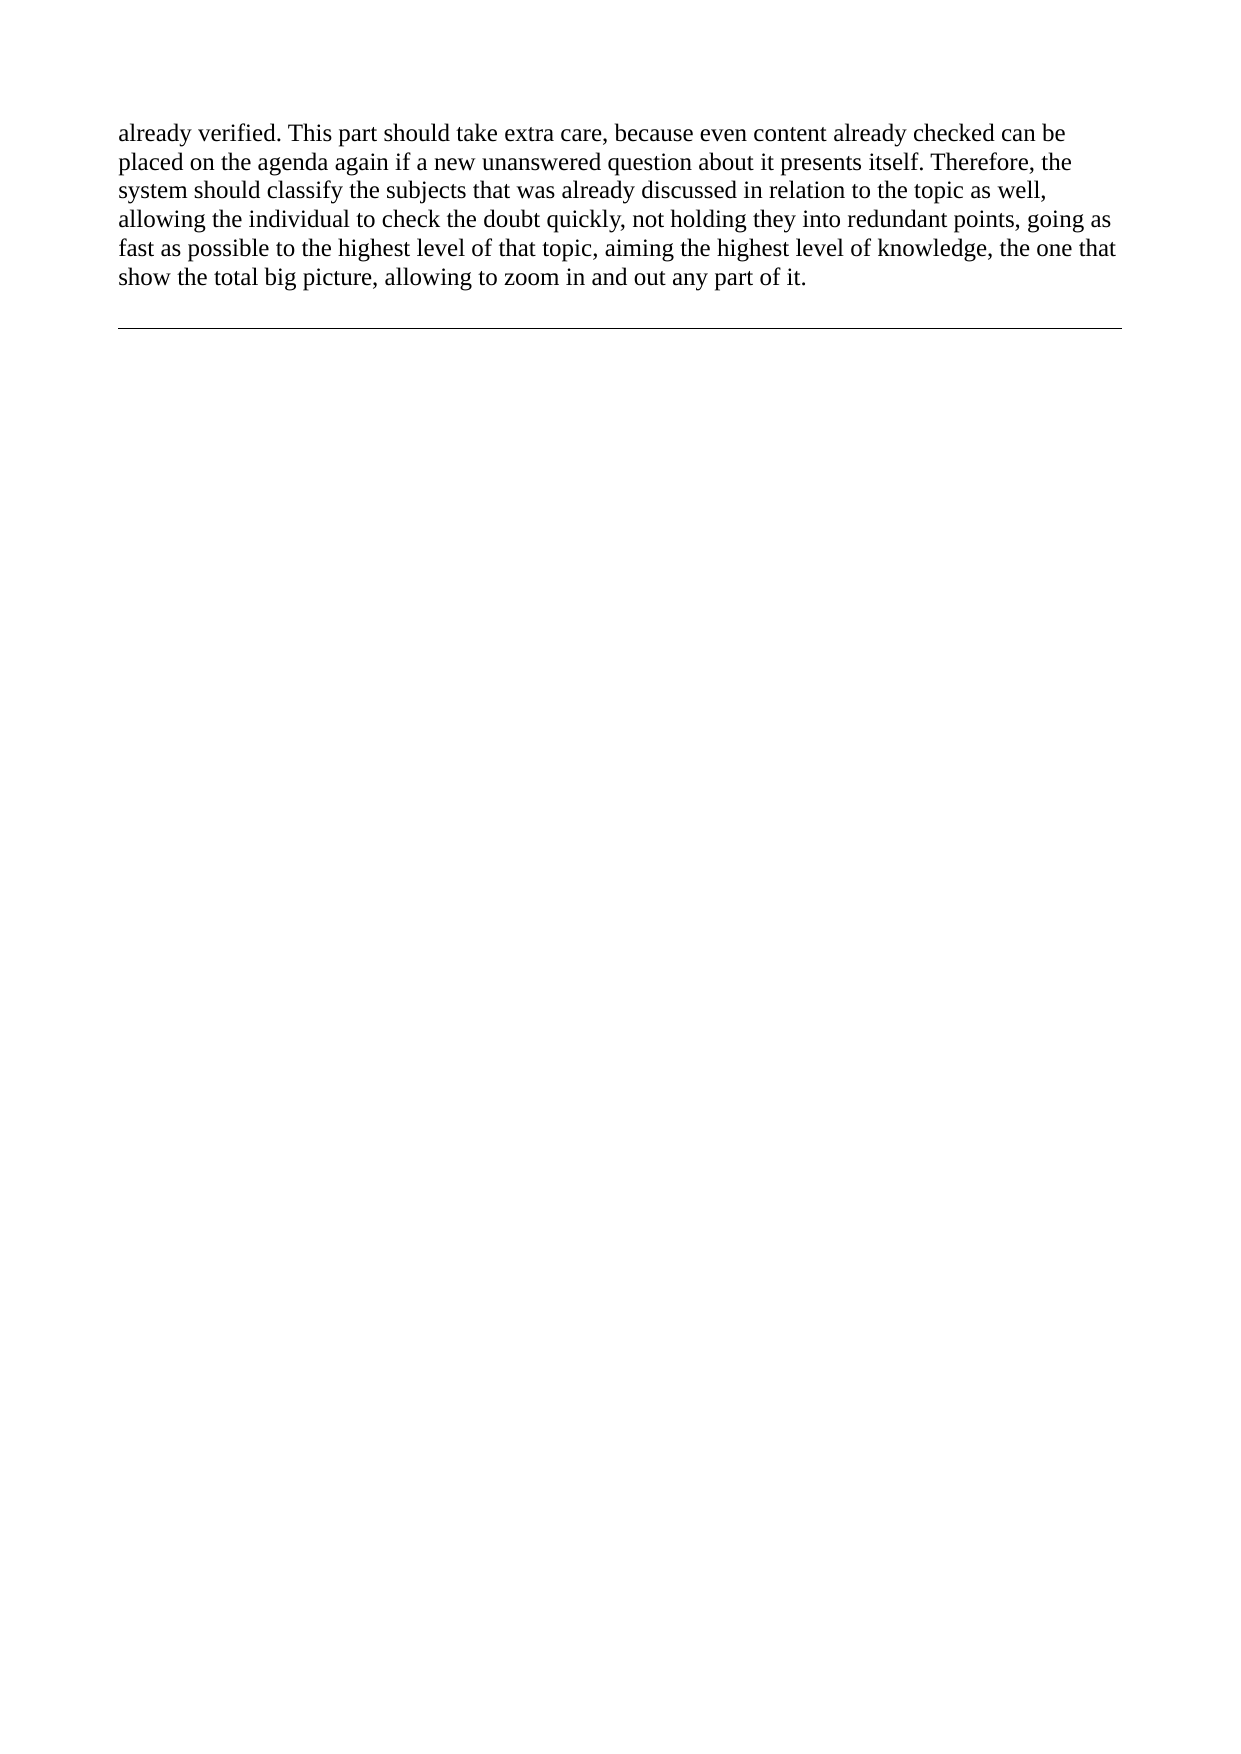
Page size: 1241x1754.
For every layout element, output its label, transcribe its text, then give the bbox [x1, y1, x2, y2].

text already verified. This part should take extra care, because even content already checked can be placed on the agenda again if a new unanswered question about it presents itself. Therefore, the system should classify the subjects that was already discussed in relation to the topic as well, allowing the individual to check the doubt quickly, not holding they into redundant points, going as fast as possible to the highest level of that topic, aiming the highest level of knowledge, the one that show the total big picture, allowing to zoom in and out any part of it. [118, 118, 1122, 291]
